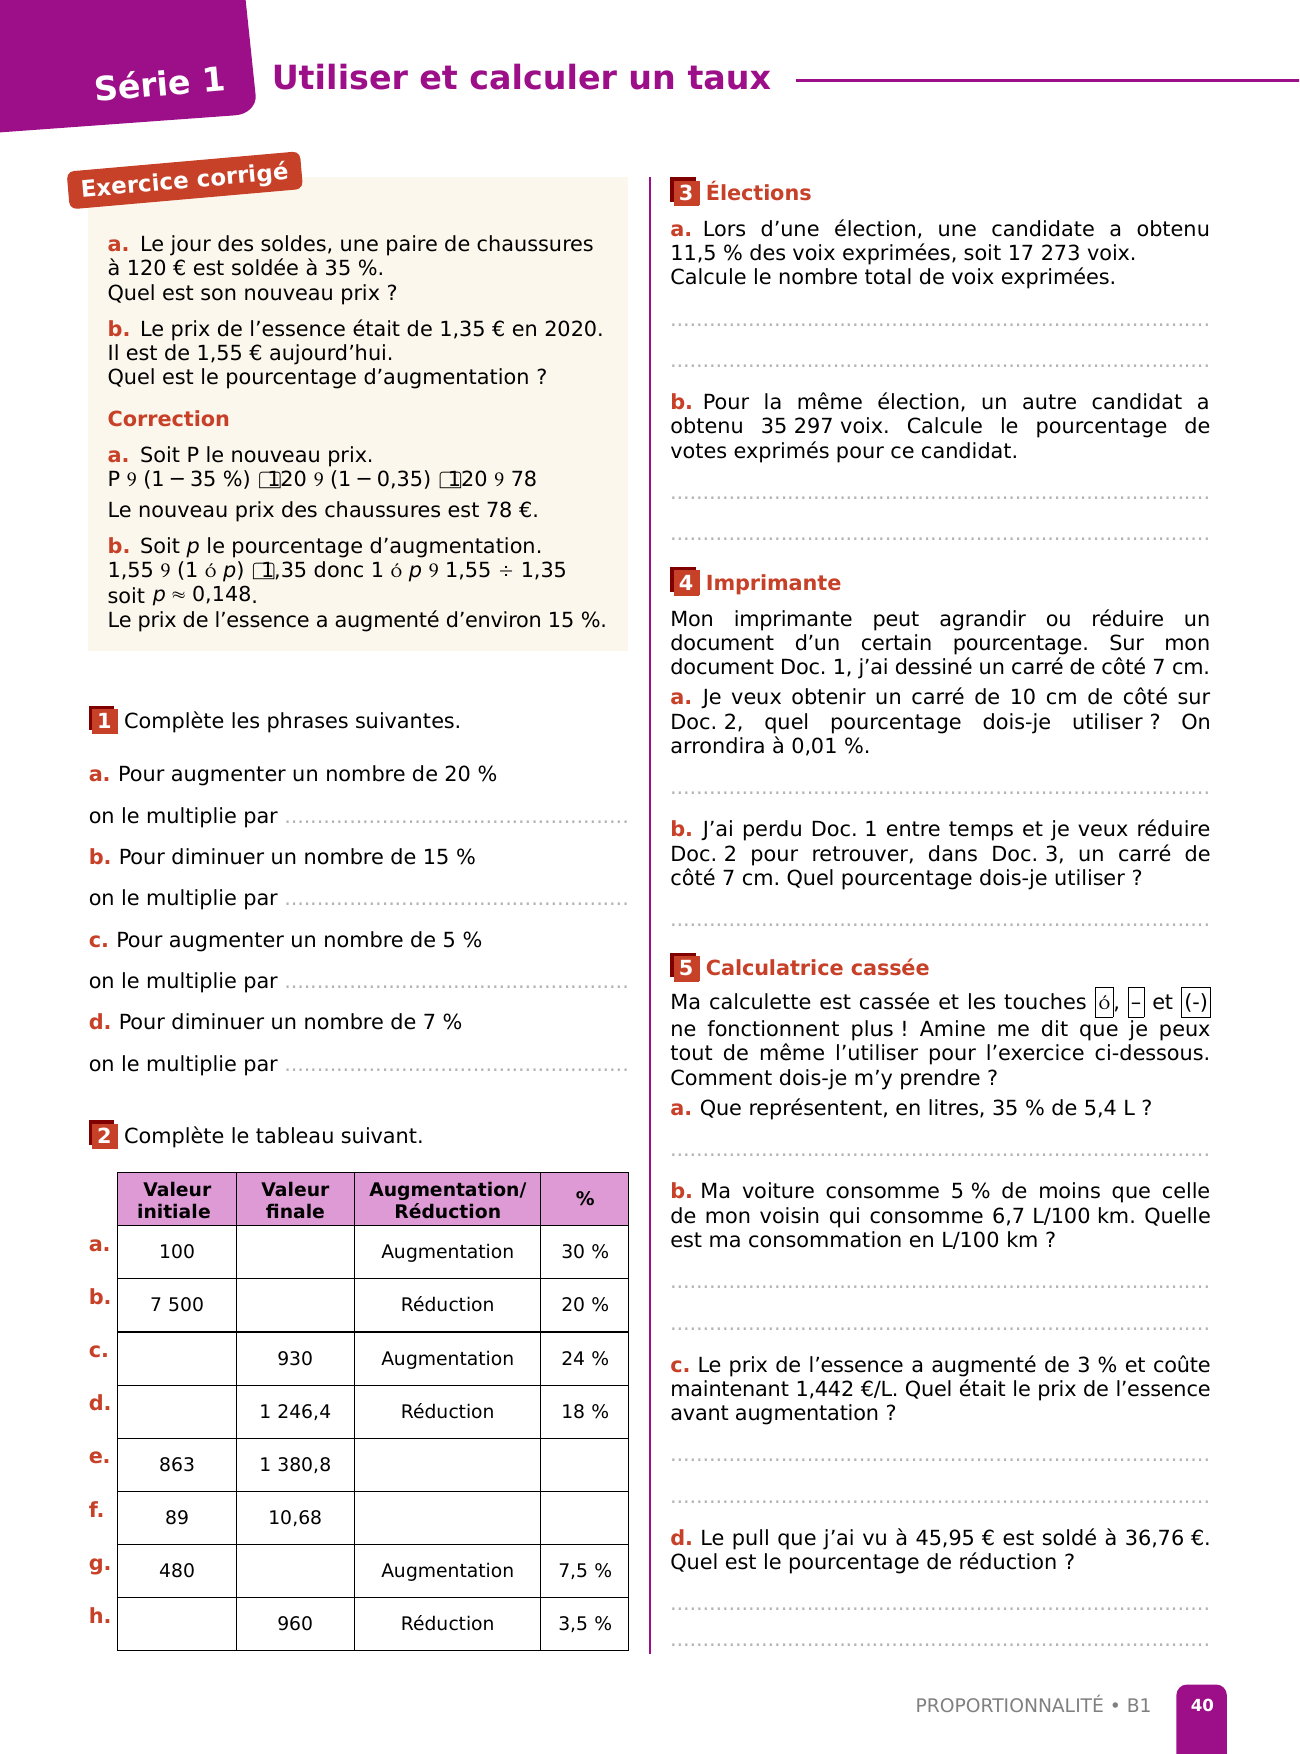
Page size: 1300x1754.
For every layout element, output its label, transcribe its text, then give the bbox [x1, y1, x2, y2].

table_cell Réduction [355, 1386, 540, 1438]
subtitle Complète les phrases suivantes. [114, 706, 629, 733]
table_cell 100 [118, 1226, 236, 1278]
table_cell 20 % [541, 1279, 628, 1331]
list Pour augmenter un nombre de 20 % on le multiplie par [88, 745, 629, 828]
list Soit p le pourcentage d’augmentation. 1,55  (1  p)  1,35 donc 1  p  1,55 ÷ 1,35 soit . [107, 534, 609, 608]
subtitle Imprimante [696, 567, 1211, 595]
list Soit P le nouveau prix. P  (1 ─ 35 %)  120  (1 ─ 0,35)  120  78 [107, 443, 609, 492]
table_cell g. [89, 1544, 117, 1597]
list Il est de 1,55 € aujourd’hui. [107, 341, 609, 365]
subtitle Élections [696, 177, 1211, 205]
table_cell [541, 1439, 628, 1491]
table_cell [118, 1386, 236, 1438]
table_cell Réduction [355, 1598, 540, 1650]
list Le nouveau prix des chaussures est 78 €. [107, 498, 609, 522]
table_cell 7,5 % [541, 1545, 628, 1597]
table_cell Réduction [355, 1279, 540, 1331]
table_cell Augmentation [355, 1545, 540, 1597]
table_cell c. [89, 1331, 117, 1384]
list Ma calculette est cassée et les touches , – et (-) ne fonctionnent plus ! Amine me dit que je peux tout de même l’utiliser pour l’exercice ci-dessous. Comment dois-je m’y prendre ? [670, 987, 1211, 1090]
list Correction [107, 407, 609, 432]
table_cell [237, 1545, 354, 1597]
list Pour la même élection, un autre candidat a obtenu 35 297 voix. Calcule le pourcentage de votes exprimés pour ce candidat. [670, 390, 1211, 463]
table_cell a. [89, 1225, 117, 1278]
table_cell [355, 1492, 540, 1544]
table_cell f. [89, 1491, 117, 1544]
list Mon imprimante peut agrandir ou réduire un document d’un certain pourcentage. Sur mon document Doc. 1, j’ai dessiné un carré de côté 7 cm. [670, 607, 1211, 679]
table_cell d. [89, 1385, 117, 1438]
list Pour augmenter un nombre de 5 % on le multiplie par [88, 911, 629, 993]
list Quel est son nouveau prix ? [107, 281, 609, 305]
table_cell [237, 1226, 354, 1278]
table_cell 89 [118, 1492, 236, 1544]
table_cell e. [89, 1438, 117, 1491]
table_cell [118, 1333, 236, 1384]
table_cell 3,5 % [541, 1598, 628, 1650]
subtitle Complète le tableau suivant. [114, 1120, 629, 1148]
table_cell [355, 1439, 540, 1491]
table_cell 863 [118, 1439, 236, 1491]
table_cell 10,68 [237, 1492, 354, 1544]
table_cell 7 500 [118, 1279, 236, 1331]
table_cell 480 [118, 1545, 236, 1597]
list Que représentent, en litres, 35 % de 5,4 L ? [670, 1096, 1211, 1120]
table_cell 930 [237, 1333, 354, 1384]
table_cell 30 % [541, 1226, 628, 1278]
table_cell Augmentation [355, 1226, 540, 1278]
table_cell [541, 1492, 628, 1544]
table_header Augmentation/ Réduction [355, 1173, 540, 1225]
list Lors d’une élection, une candidate a obtenu 11,5 % des voix exprimées, soit 17 273 voix. [670, 217, 1211, 266]
table_cell 1 246,4 [237, 1386, 354, 1438]
table_cell [118, 1598, 236, 1650]
table_cell 1 380,8 [237, 1439, 354, 1491]
list Ma voiture consomme 5 % de moins que celle de mon voisin qui consomme 6,7 L/100 km. Quelle est ma consommation en L/100 km ? [670, 1179, 1211, 1252]
text Calcule le nombre total de voix exprimées. [670, 266, 1211, 290]
table_cell h. [89, 1597, 117, 1650]
table_header [89, 1172, 117, 1225]
table_cell Augmentation [355, 1333, 540, 1384]
list Le prix de l’essence a augmenté de 3 % et coûte maintenant 1,442 €/L. Quel était le prix de l’essence avant augmentation ? [670, 1353, 1211, 1426]
table_cell b. [89, 1278, 117, 1331]
list Pour diminuer un nombre de 7 % on le multiplie par [88, 993, 629, 1076]
table_cell [237, 1279, 354, 1331]
table_cell 24 % [541, 1333, 628, 1384]
list Le prix de l’essence a augmenté d’environ 15 %. [107, 608, 609, 632]
table_cell 960 [237, 1598, 354, 1650]
list J’ai perdu Doc. 1 entre temps et je veux réduire Doc. 2 pour retrouver, dans Doc. 3, un carré de côté 7 cm. Quel pourcentage dois-je utiliser ? [670, 817, 1211, 890]
subtitle Calculatrice cassée [696, 953, 1211, 981]
list Quel est le pourcentage d’augmentation ? [107, 365, 609, 389]
list Le prix de l’essence était de 1,35 € en 2020. [107, 317, 609, 341]
list Le pull que j’ai vu à 45,95 € est soldé à 36,76 €. Quel est le pourcentage de réduction ? [670, 1526, 1211, 1574]
list Pour diminuer un nombre de 15 % on le multiplie par [88, 828, 629, 911]
table_cell 18 % [541, 1386, 628, 1438]
list Le jour des soldes, une paire de chaussures à 120 € est soldée à 35 %. [107, 232, 609, 281]
table_header % [541, 1173, 628, 1225]
table_header Valeur initiale [118, 1173, 236, 1225]
table_header Valeur finale [237, 1173, 354, 1225]
list Je veux obtenir un carré de 10 cm de côté sur Doc. 2, quel pourcentage dois-je utiliser ? On arrondira à 0,01 %. [670, 686, 1211, 758]
